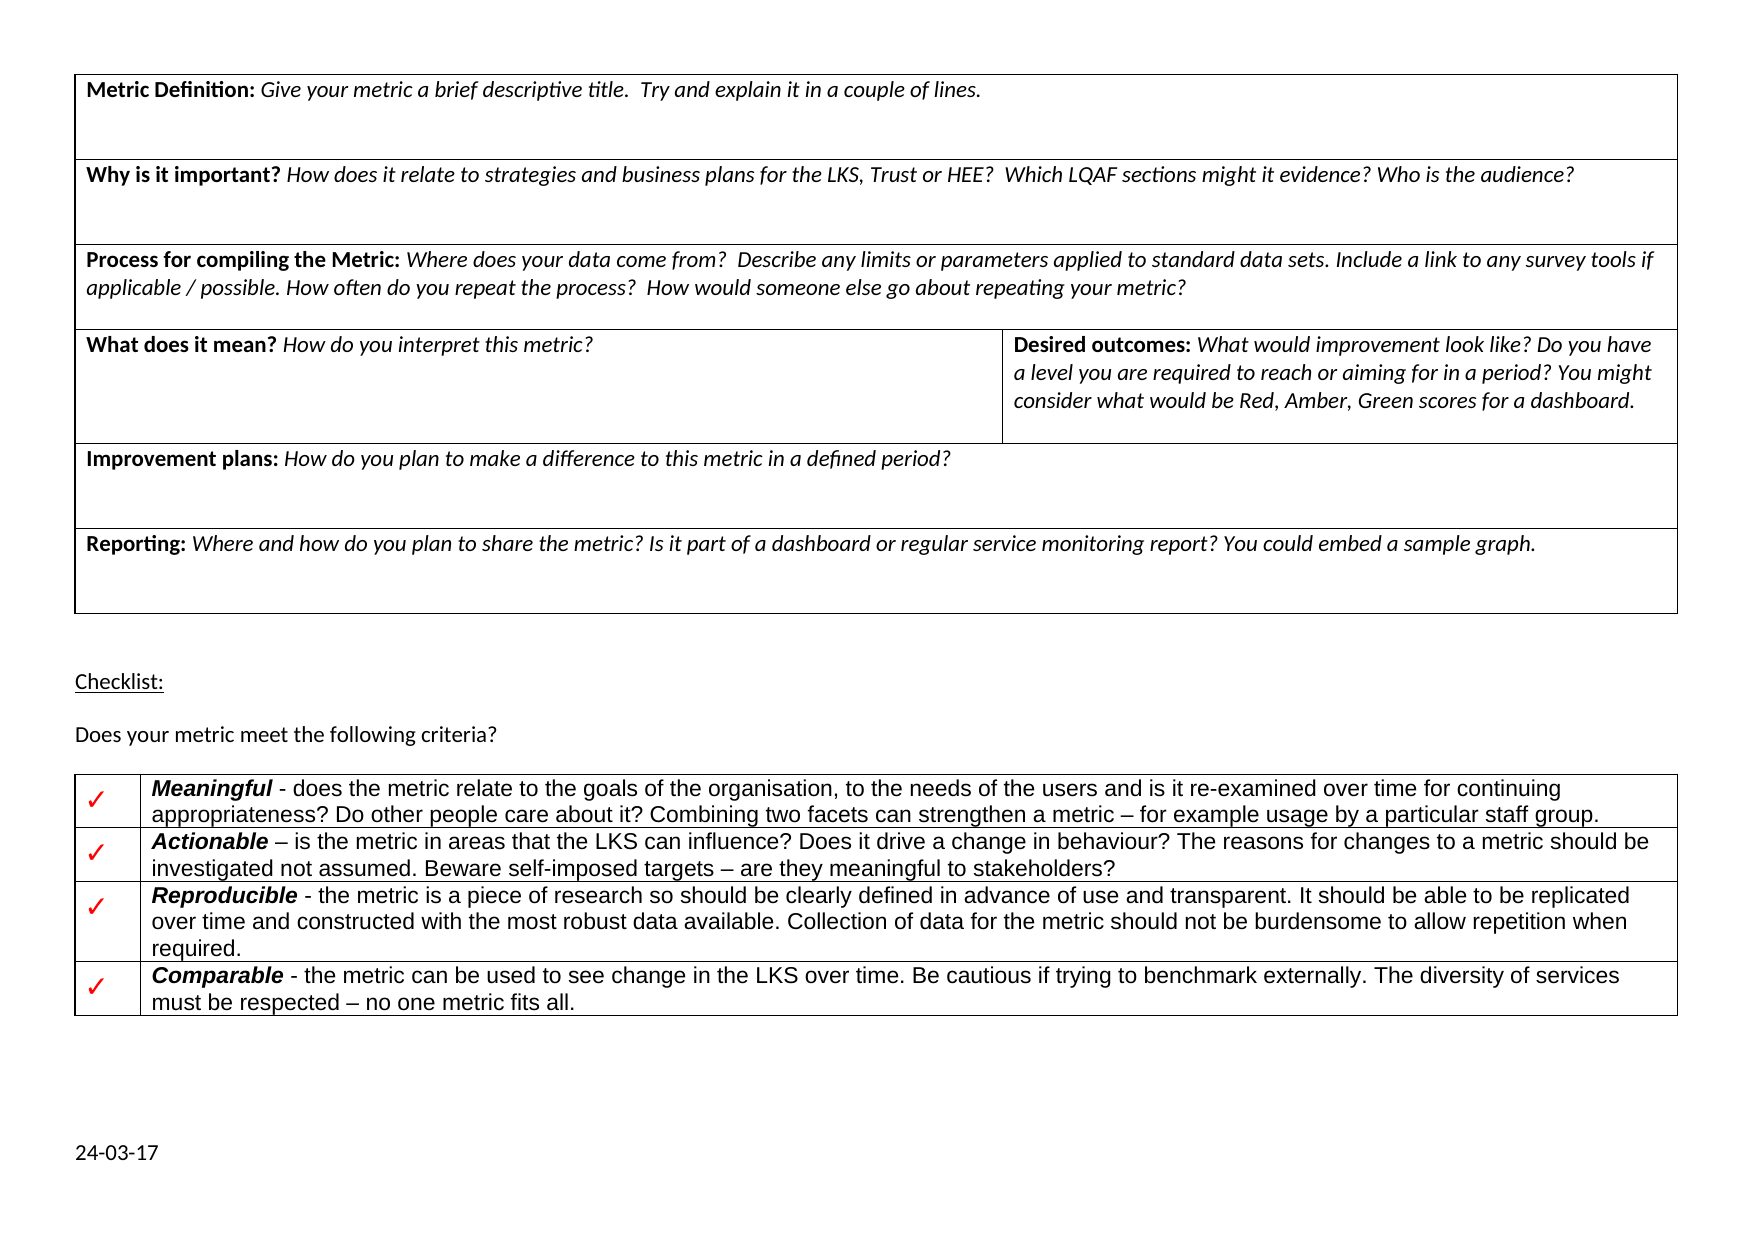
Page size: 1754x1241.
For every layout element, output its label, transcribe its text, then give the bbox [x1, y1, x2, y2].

table_cell ✓ [76, 962, 140, 1015]
table_cell Reporting: Where and how do you plan to share the metric? Is it part of a dashboard or regular service monitoring report? You could embed a sample graph. [76, 529, 1677, 613]
table_cell Why is it important? How does it relate to strategies and business plans for the LKS, Trust or HEE? Which LQAF sections might it evidence? Who is the audience? [76, 160, 1677, 244]
table_header Metric Definition: Give your metric a brief descriptive title. Try and explain it in a couple of lines. [76, 75, 1677, 159]
table_cell Process for compiling the Metric: Where does your data come from? Describe any limits or parameters applied to standard data sets. Include a link to any survey tools if applicable / possible. How often do you repeat the process? How would someone else go about repeating your metric? [76, 245, 1677, 329]
table_cell Comparable - the metric can be used to see change in the LKS over time. Be cautious if trying to benchmark externally. The diversity of services must be respected – no one metric fits all. [141, 962, 1677, 1015]
table_cell Desired outcomes: What would improvement look like? Do you have a level you are required to reach or aiming for in a period? You might consider what would be Red, Amber, Green scores for a dashboard. [1003, 330, 1677, 443]
table_cell Improvement plans: How do you plan to make a difference to this metric in a defined period? [76, 444, 1677, 528]
table_cell What does it mean? How do you interpret this metric? [76, 330, 1002, 443]
table_header Meaningful - does the metric relate to the goals of the organisation, to the needs of the users and is it re-examined over time for continuing appropriateness? Do other people care about it? Combining two facets can strengthen a metric – for example usage by a particular staff group. [141, 775, 1677, 827]
table_cell Actionable – is the metric in areas that the LKS can influence? Does it drive a change in behaviour? The reasons for changes to a metric should be investigated not assumed. Beware self-imposed targets – are they meaningful to stakeholders? [141, 828, 1677, 881]
table_cell Reproducible - the metric is a piece of research so should be clearly defined in advance of use and transparent. It should be able to be replicated over time and constructed with the most robust data available. Collection of data for the metric should not be burdensome to allow repetition when required. [141, 882, 1677, 961]
text Does your metric meet the following criteria? [75, 720, 1679, 748]
text Checklist: [75, 667, 1679, 695]
table_cell ✓ [76, 828, 140, 881]
table_header ✓ [76, 775, 140, 827]
table_cell ✓ [76, 882, 140, 961]
